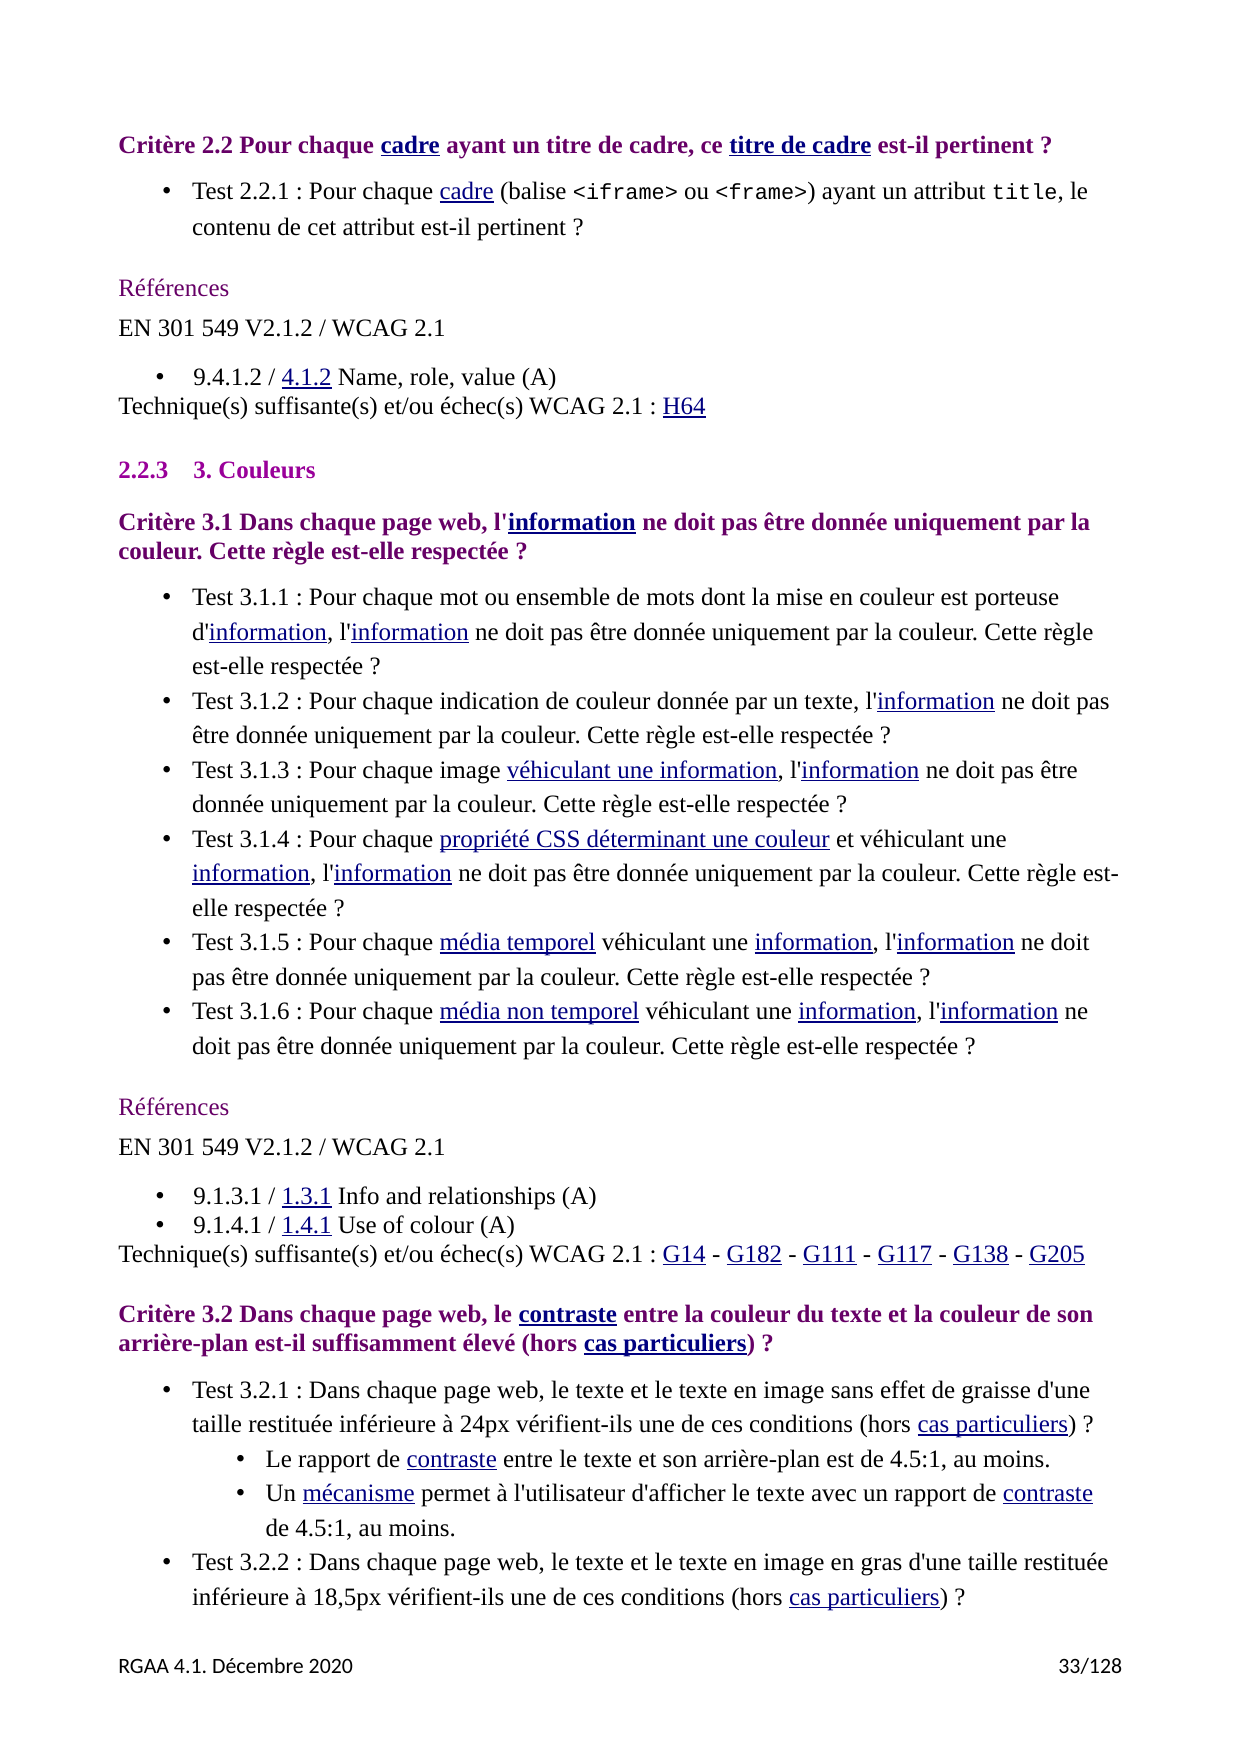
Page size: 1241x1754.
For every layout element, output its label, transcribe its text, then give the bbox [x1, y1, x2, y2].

text Technique(s) suffisante(s) et/ou échec(s) WCAG 2.1 : H64 [118, 391, 1122, 420]
text Technique(s) suffisante(s) et/ou échec(s) WCAG 2.1 : G14 - G182 - G111 - G117 - G138 - G205 [118, 1239, 1122, 1267]
list 9.1.4.1 / 1.4.1 Use of colour (A) [156, 1210, 1122, 1239]
subtitle Références [118, 1092, 1122, 1120]
text EN 301 549 V2.1.2 / WCAG 2.1 [118, 313, 1122, 342]
list Un mécanisme permet à l'utilisateur d'afficher le texte avec un rapport de contraste de 4.5:1, au moins. [236, 1478, 1122, 1541]
subtitle Critère 3.1 Dans chaque page web, l'information ne doit pas être donnée uniquement par la couleur. Cette règle est-elle respectée ? [118, 507, 1122, 565]
subtitle Critère 3.2 Dans chaque page web, le contraste entre la couleur du texte et la couleur de son arrière-plan est-il suffisamment élevé (hors cas particuliers) ? [118, 1299, 1122, 1357]
list Test 3.1.4 : Pour chaque propriété CSS déterminant une couleur et véhiculant une information, l'information ne doit pas être donnée uniquement par la couleur. Cette règle est-elle respectée ? [162, 824, 1122, 922]
list Test 3.2.2 : Dans chaque page web, le texte et le texte en image en gras d'une taille restituée inférieure à 18,5px vérifient-ils une de ces conditions (hors cas particuliers) ? [162, 1547, 1122, 1610]
subtitle Références [118, 273, 1122, 302]
list Le rapport de contraste entre le texte et son arrière-plan est de 4.5:1, au moins. [236, 1444, 1122, 1472]
text EN 301 549 V2.1.2 / WCAG 2.1 [118, 1132, 1122, 1161]
list Test 3.1.6 : Pour chaque média non temporel véhiculant une information, l'information ne doit pas être donnée uniquement par la couleur. Cette règle est-elle respectée ? [162, 996, 1122, 1059]
list Test 3.1.1 : Pour chaque mot ou ensemble de mots dont la mise en couleur est porteuse d'information, l'information ne doit pas être donnée uniquement par la couleur. Cette règle est-elle respectée ? [162, 582, 1122, 680]
list Test 3.1.3 : Pour chaque image véhiculant une information, l'information ne doit pas être donnée uniquement par la couleur. Cette règle est-elle respectée ? [162, 755, 1122, 818]
list Test 3.2.1 : Dans chaque page web, le texte et le texte en image sans effet de graisse d'une taille restituée inférieure à 24px vérifient-ils une de ces conditions (hors cas particuliers) ? [162, 1375, 1122, 1438]
subtitle 3. Couleurs [118, 455, 1122, 484]
subtitle Critère 2.2 Pour chaque cadre ayant un titre de cadre, ce titre de cadre est-il pertinent ? [118, 130, 1122, 159]
list Test 2.2.1 : Pour chaque cadre (balise <iframe> ou <frame>) ayant un attribut title, le contenu de cet attribut est-il pertinent ? [162, 176, 1122, 241]
list 9.1.3.1 / 1.3.1 Info and relationships (A) [156, 1181, 1122, 1210]
list Test 3.1.5 : Pour chaque média temporel véhiculant une information, l'information ne doit pas être donnée uniquement par la couleur. Cette règle est-elle respectée ? [162, 927, 1122, 991]
list 9.4.1.2 / 4.1.2 Name, role, value (A) [156, 362, 1122, 391]
list Test 3.1.2 : Pour chaque indication de couleur donnée par un texte, l'information ne doit pas être donnée uniquement par la couleur. Cette règle est-elle respectée ? [162, 686, 1122, 749]
